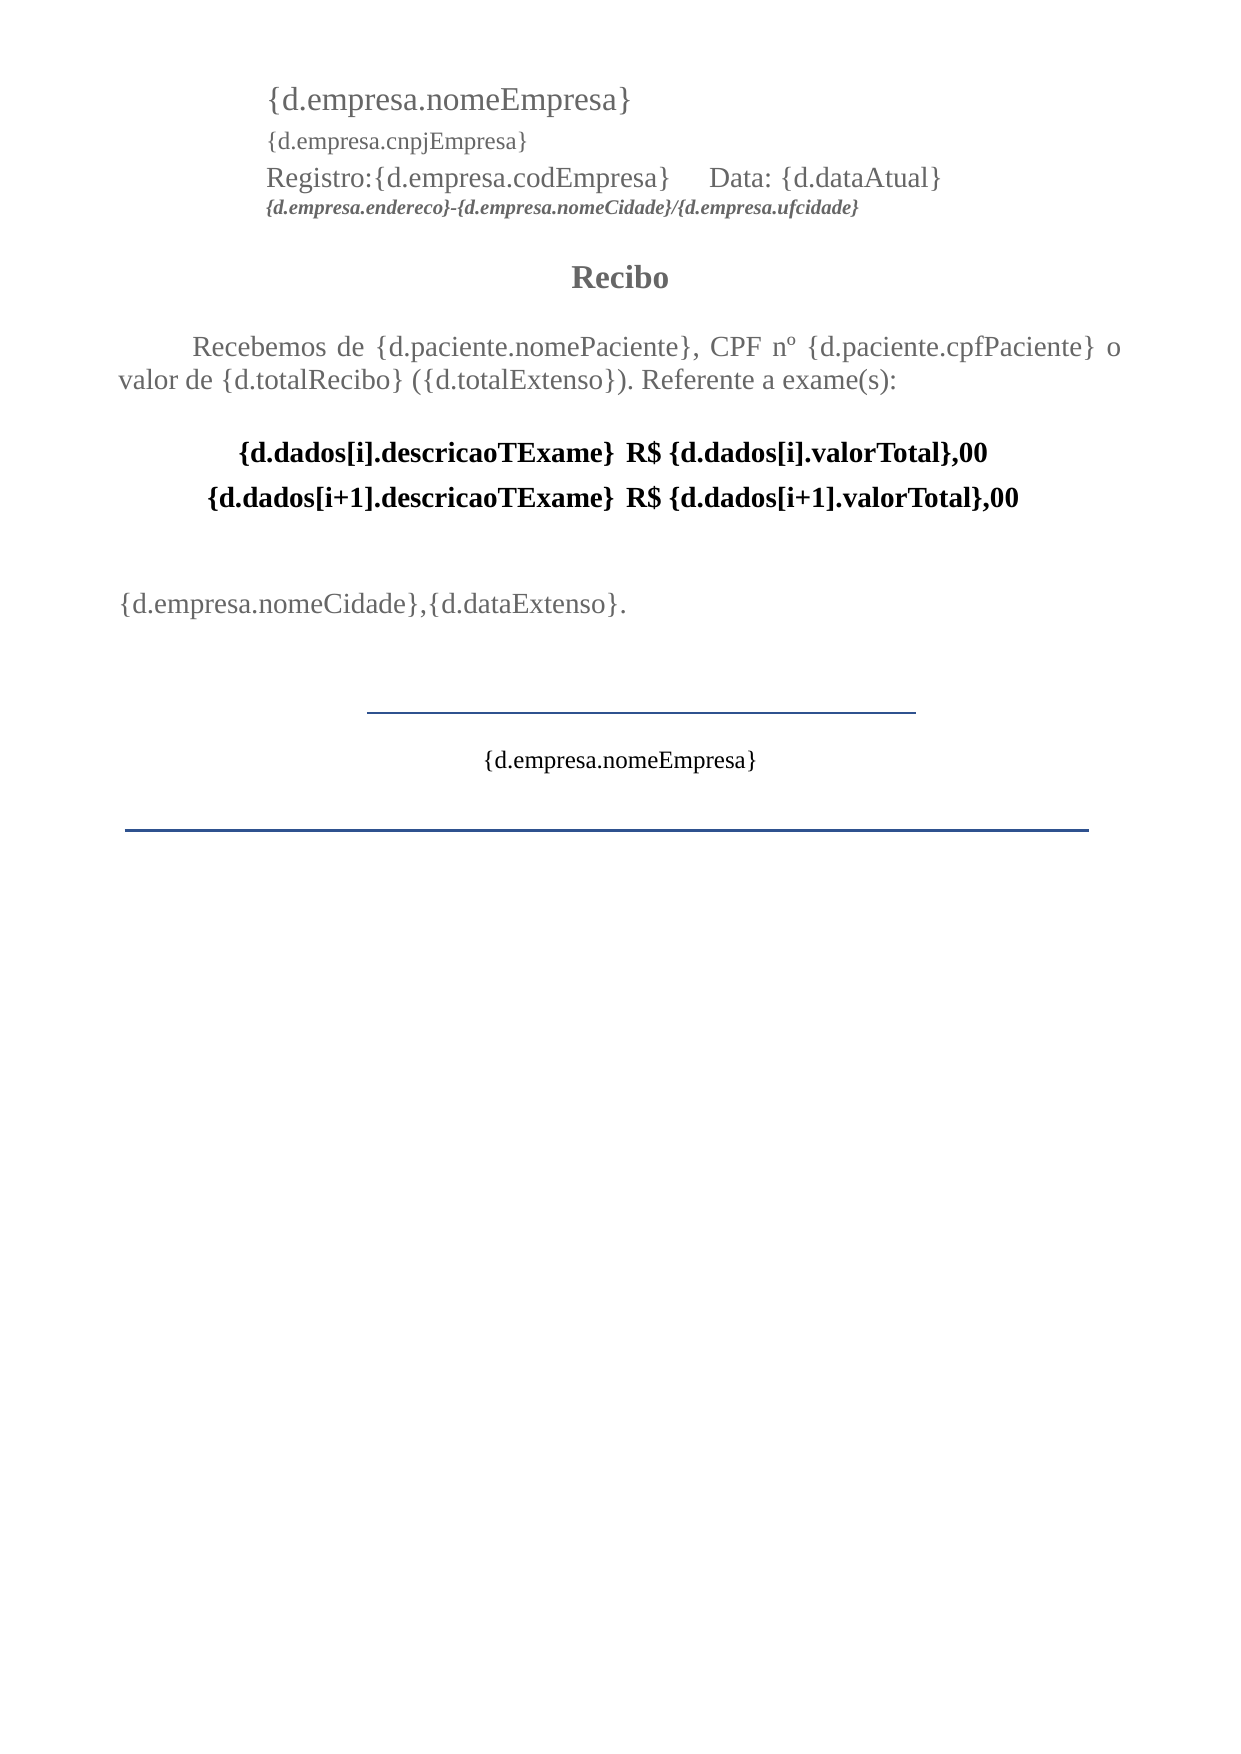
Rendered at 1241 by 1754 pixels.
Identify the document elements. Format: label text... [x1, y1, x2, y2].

table_cell {d.dados[i+1].descricaoTExame} [118, 475, 620, 519]
table_cell R$ {d.dados[i+1].valorTotal},00 [620, 475, 1122, 519]
text {d.empresa.nomeCidade},{d.dataExtenso}. [118, 587, 1122, 620]
table_header R$ {d.dados[i].valorTotal},00 [620, 430, 1122, 474]
text {d.empresa.nomeEmpresa} [118, 745, 1122, 773]
text Recibo [118, 257, 1122, 295]
table_header {d.dados[i].descricaoTExame} [118, 430, 620, 474]
text Registro:{d.empresa.codEmpresa} Data: {d.dataAtual} [118, 156, 1122, 195]
text {d.empresa.nomeEmpresa} {d.empresa.cnpjEmpresa} [118, 80, 1122, 156]
text {d.empresa.endereco}-{d.empresa.nomeCidade}/{d.empresa.ufcidade} [118, 195, 1122, 219]
text Recebemos de {d.paciente.nomePaciente}, CPF nº {d.paciente.cpfPaciente} o valor de {d.totalRecibo} ({d.totalExtenso}). Referente a exame(s): [118, 329, 1122, 396]
